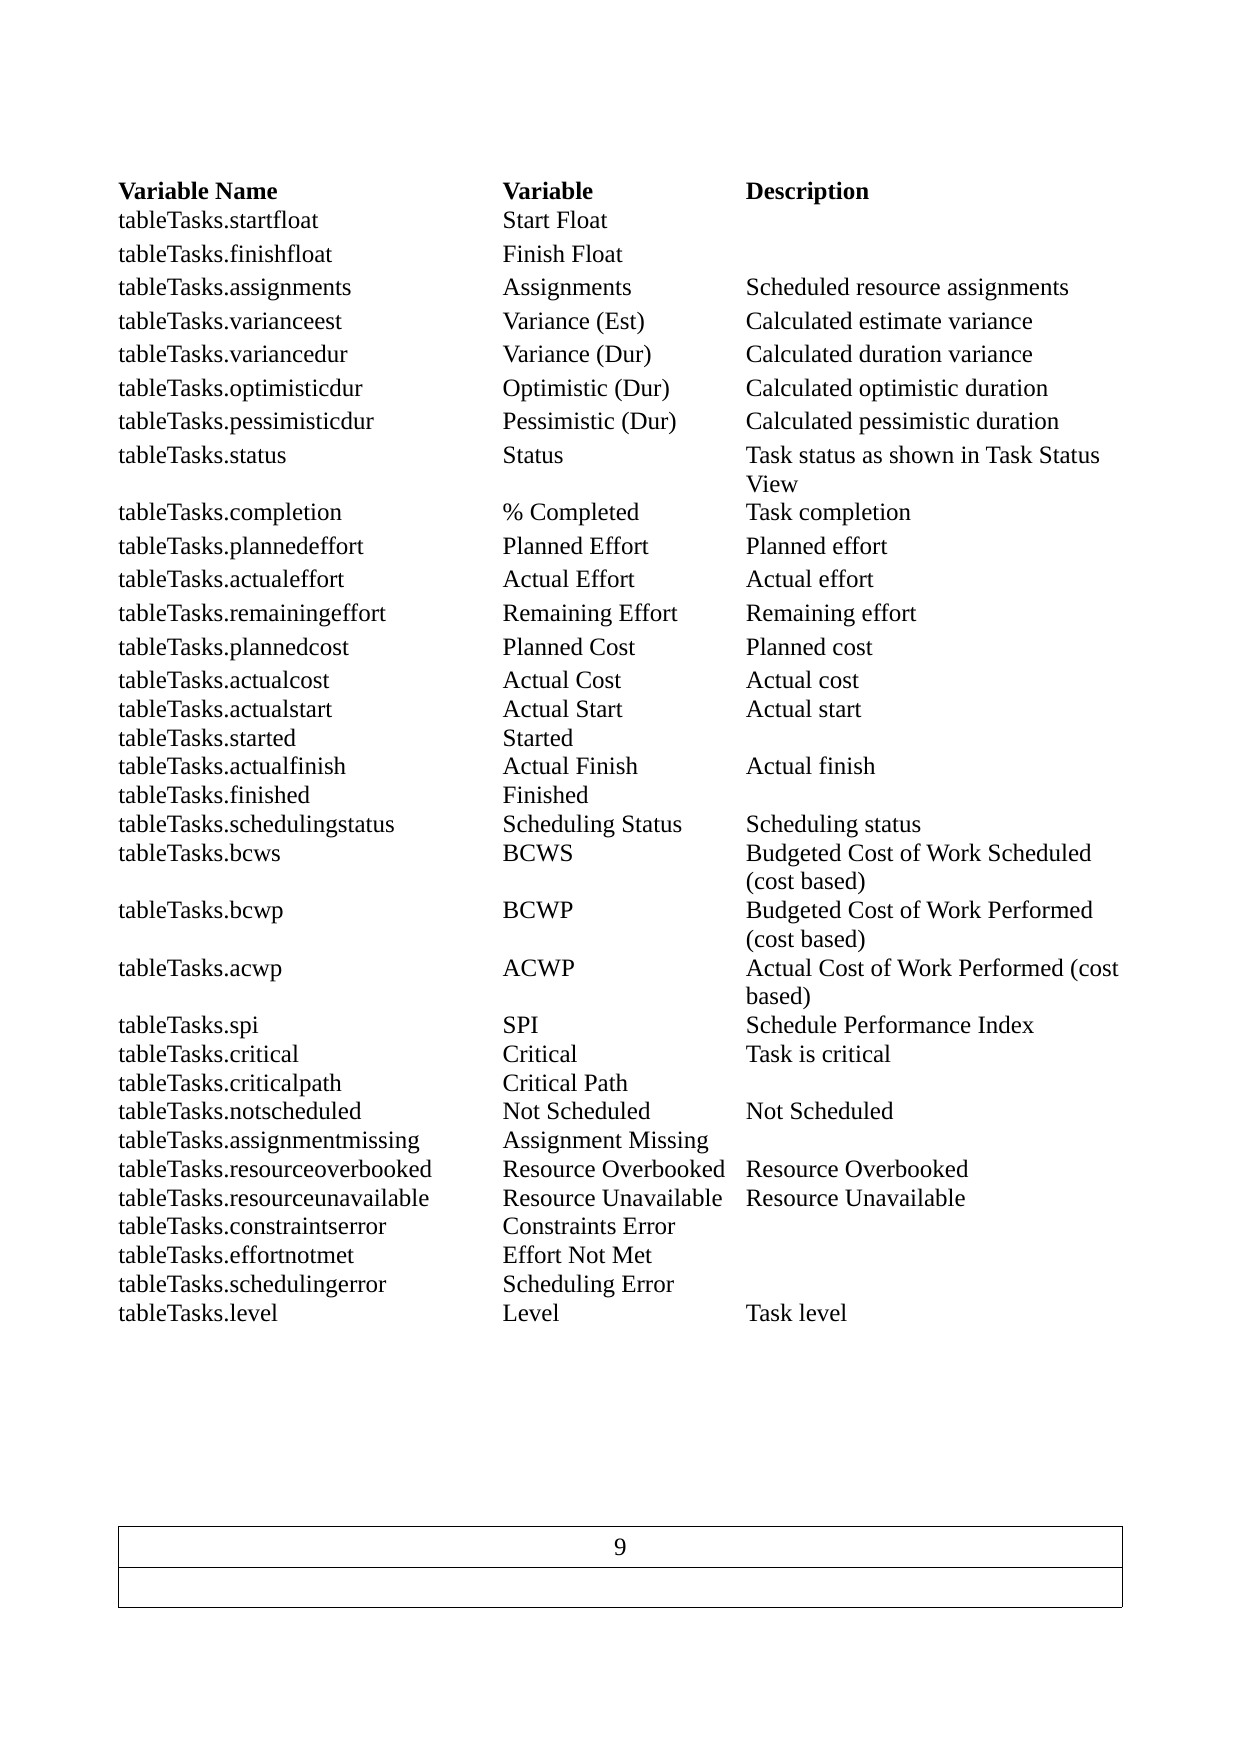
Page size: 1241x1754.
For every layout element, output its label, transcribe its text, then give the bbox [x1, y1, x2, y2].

table_cell tableTasks.bcwp [118, 895, 502, 953]
table_cell Task completion [746, 498, 1123, 531]
table_cell tableTasks.notscheduled [118, 1096, 502, 1125]
table_cell Variance (Dur) [503, 339, 746, 373]
table_cell Task status as shown in Task Status View [746, 440, 1123, 497]
table_cell [746, 1269, 1123, 1298]
table_cell tableTasks.level [118, 1298, 502, 1326]
table_cell Actual cost [746, 665, 1123, 694]
table_cell tableTasks.bcws [118, 838, 502, 895]
table_cell [746, 239, 1123, 272]
table_cell ﻿tableTasks.remainingeffort [118, 598, 502, 632]
table_cell Remaining Effort [503, 598, 746, 632]
table_cell Critical [503, 1039, 746, 1068]
table_cell tableTasks.spi [118, 1010, 502, 1039]
table_cell ﻿tableTasks.assignments [118, 272, 502, 306]
table_cell ﻿tableTasks.completion [118, 498, 502, 531]
table_cell [746, 1068, 1123, 1096]
table_cell BCWP [503, 895, 746, 953]
table_cell [746, 1125, 1123, 1154]
table_cell Calculated duration variance [746, 339, 1123, 373]
table_cell tableTasks.resourceunavailable [118, 1183, 502, 1211]
table_cell ﻿tableTasks.variancedur [118, 339, 502, 373]
table_header Description [746, 176, 1123, 205]
table_cell ﻿tableTasks.varianceest [118, 306, 502, 339]
table_cell Task is critical [746, 1039, 1123, 1068]
table_cell Actual effort [746, 565, 1123, 598]
table_cell Actual Finish [503, 751, 746, 780]
table_cell Planned Effort [503, 531, 746, 564]
table_header Variable [503, 176, 746, 205]
table_cell Calculated estimate variance [746, 306, 1123, 339]
table_cell Resource Unavailable [503, 1183, 746, 1211]
table_cell Critical Path [503, 1068, 746, 1096]
table_cell ﻿tableTasks.plannedcost [118, 632, 502, 665]
table_cell Planned cost [746, 632, 1123, 665]
table_cell tableTasks.actualcost [118, 665, 502, 694]
table_cell Constraints Error [503, 1211, 746, 1240]
table_cell ﻿tableTasks.actualeffort [118, 565, 502, 598]
table_cell Scheduling Status [503, 809, 746, 838]
table_cell Finish Float [503, 239, 746, 272]
table_cell Resource Unavailable [746, 1183, 1123, 1211]
table_cell tableTasks.schedulingstatus [118, 809, 502, 838]
table_cell tableTasks.resourceoverbooked [118, 1154, 502, 1183]
table_cell Calculated optimistic duration [746, 373, 1123, 406]
table_cell tableTasks.critical [118, 1039, 502, 1068]
table_cell Scheduling status [746, 809, 1123, 838]
table_cell Resource Overbooked [746, 1154, 1123, 1183]
table_cell Planned Cost [503, 632, 746, 665]
table_header Variable Name [118, 176, 502, 205]
table_cell Resource Overbooked [503, 1154, 746, 1183]
table_cell [746, 205, 1123, 239]
table_cell Calculated pessimistic duration [746, 406, 1123, 440]
table_cell [746, 723, 1123, 751]
table_cell tableTasks.effortnotmet [118, 1240, 502, 1269]
table_cell Assignment Missing [503, 1125, 746, 1154]
table_cell [746, 780, 1123, 809]
table_cell ﻿tableTasks.finishfloat [118, 239, 502, 272]
table_cell Effort Not Met [503, 1240, 746, 1269]
table_cell Remaining effort [746, 598, 1123, 632]
table_cell Assignments [503, 272, 746, 306]
table_cell Task level [746, 1298, 1123, 1326]
table_cell ﻿tableTasks.plannedeffort [118, 531, 502, 564]
table_cell tableTasks.acwp [118, 953, 502, 1010]
table_cell Actual Cost [503, 665, 746, 694]
table_cell tableTasks.schedulingerror [118, 1269, 502, 1298]
table_cell ﻿tableTasks.status [118, 440, 502, 497]
table_cell SPI [503, 1010, 746, 1039]
table_cell Actual Effort [503, 565, 746, 598]
table_cell Not Scheduled [746, 1096, 1123, 1125]
table_cell [746, 1211, 1123, 1240]
table_cell Actual Cost of Work Performed (cost based) [746, 953, 1123, 1010]
table_cell Status [503, 440, 746, 497]
table_cell tableTasks.finished [118, 780, 502, 809]
table_cell Actual start [746, 694, 1123, 723]
table_cell Schedule Performance Index [746, 1010, 1123, 1039]
table_cell Start Float [503, 205, 746, 239]
table_cell Level [503, 1298, 746, 1326]
table_cell Budgeted Cost of Work Scheduled (cost based) [746, 838, 1123, 895]
table_cell tableTasks.actualstart [118, 694, 502, 723]
table_cell % Completed [503, 498, 746, 531]
table_cell Not Scheduled [503, 1096, 746, 1125]
table_cell Planned effort [746, 531, 1123, 564]
table_cell ﻿tableTasks.optimisticdur [118, 373, 502, 406]
table_cell tableTasks.started [118, 723, 502, 751]
table_cell Pessimistic (Dur) [503, 406, 746, 440]
table_cell Started [503, 723, 746, 751]
table_cell Scheduled resource assignments [746, 272, 1123, 306]
table_cell Optimistic (Dur) [503, 373, 746, 406]
table_cell ﻿tableTasks.pessimisticdur [118, 406, 502, 440]
table_cell Scheduling Error [503, 1269, 746, 1298]
table_cell [746, 1240, 1123, 1269]
table_cell BCWS [503, 838, 746, 895]
table_cell tableTasks.constraintserror [118, 1211, 502, 1240]
table_cell ﻿tableTasks.startfloat [118, 205, 502, 239]
table_cell tableTasks.assignmentmissing [118, 1125, 502, 1154]
table_cell Finished [503, 780, 746, 809]
table_cell Actual finish [746, 751, 1123, 780]
table_cell tableTasks.actualfinish [118, 751, 502, 780]
table_cell tableTasks.criticalpath [118, 1068, 502, 1096]
table_cell Variance (Est) [503, 306, 746, 339]
table_cell ACWP [503, 953, 746, 1010]
table_cell Actual Start [503, 694, 746, 723]
table_cell Budgeted Cost of Work Performed (cost based) [746, 895, 1123, 953]
